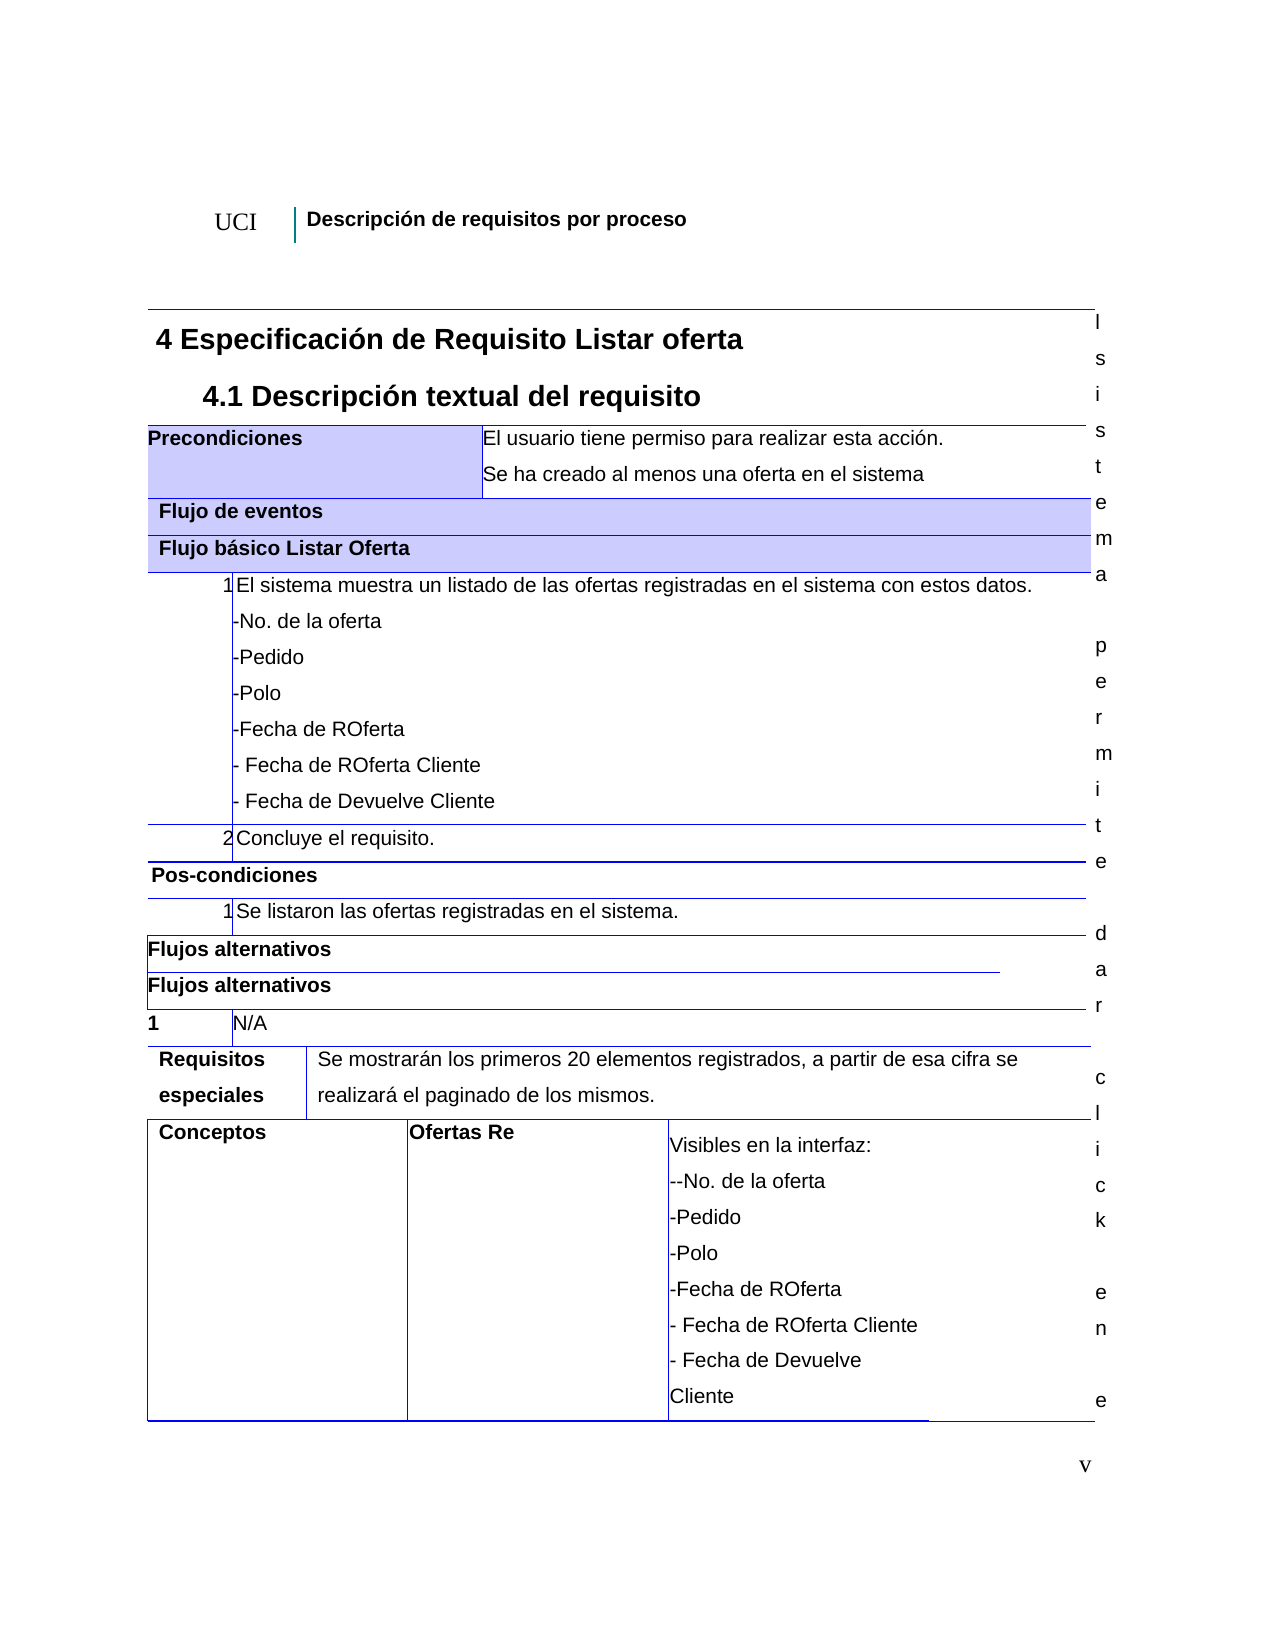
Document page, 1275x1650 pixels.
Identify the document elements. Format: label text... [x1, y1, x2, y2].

table_header [1086, 425, 1091, 498]
table_cell [1000, 1120, 1004, 1420]
table_cell Flujo de eventos [148, 499, 1091, 535]
table_cell N/A [233, 1010, 1086, 1046]
table_cell [148, 825, 232, 861]
table_header Especificación de Requisito Listar oferta Descripción textual del requisito [148, 310, 1095, 1421]
table_header El usuario tiene permiso para realizar esta acción. Se ha creado al menos una oferta en el sistema [483, 426, 1086, 498]
table_header Precondiciones [148, 426, 482, 498]
table_cell [1086, 573, 1091, 824]
table_cell Concluye el requisito. [233, 825, 1086, 861]
table_cell Flujo básico Listar Oferta [148, 536, 1091, 572]
table_cell [1086, 1009, 1091, 1046]
table_cell Ofertas Re [408, 1120, 668, 1420]
table_cell Conceptos [148, 1120, 407, 1420]
table_cell Visibles en la interfaz: --No. de la oferta -Pedido -Polo -Fecha de ROferta - Fecha de ROferta Cliente - Fecha de Devuelve Cliente [669, 1120, 929, 1420]
table_cell [1000, 936, 1004, 972]
table_cell [1086, 898, 1091, 935]
table_cell [929, 1120, 1000, 1420]
table_cell 1 [148, 1010, 232, 1046]
table_cell Requisitos especiales [148, 1047, 306, 1119]
table_cell [148, 573, 232, 824]
table_cell Pos-condiciones [148, 863, 1086, 898]
table_cell [1086, 935, 1091, 972]
table_cell [1086, 972, 1091, 1009]
table_cell Flujos alternativos [148, 936, 1000, 972]
table_cell [1000, 972, 1004, 1009]
table_cell Se listaron las ofertas registradas en el sistema. [233, 899, 1086, 935]
table_cell [1004, 1120, 1086, 1420]
table_cell Flujos alternativos [148, 973, 1000, 1009]
table_cell [1004, 936, 1086, 972]
table_cell [1004, 972, 1086, 1009]
table_cell Se mostrarán los primeros 20 elementos registrados, a partir de esa cifra se realizará el paginado de los mismos. [307, 1047, 1091, 1119]
table_cell El sistema muestra un listado de las ofertas registradas en el sistema con estos datos. -No. de la oferta -Pedido -Polo -Fecha de ROferta - Fecha de ROferta Cliente - Fecha de Devuelve Cliente [233, 573, 1086, 824]
table_cell [1086, 861, 1091, 898]
table_cell [1086, 1120, 1091, 1420]
table_cell [1086, 824, 1091, 861]
table_cell [148, 899, 232, 935]
